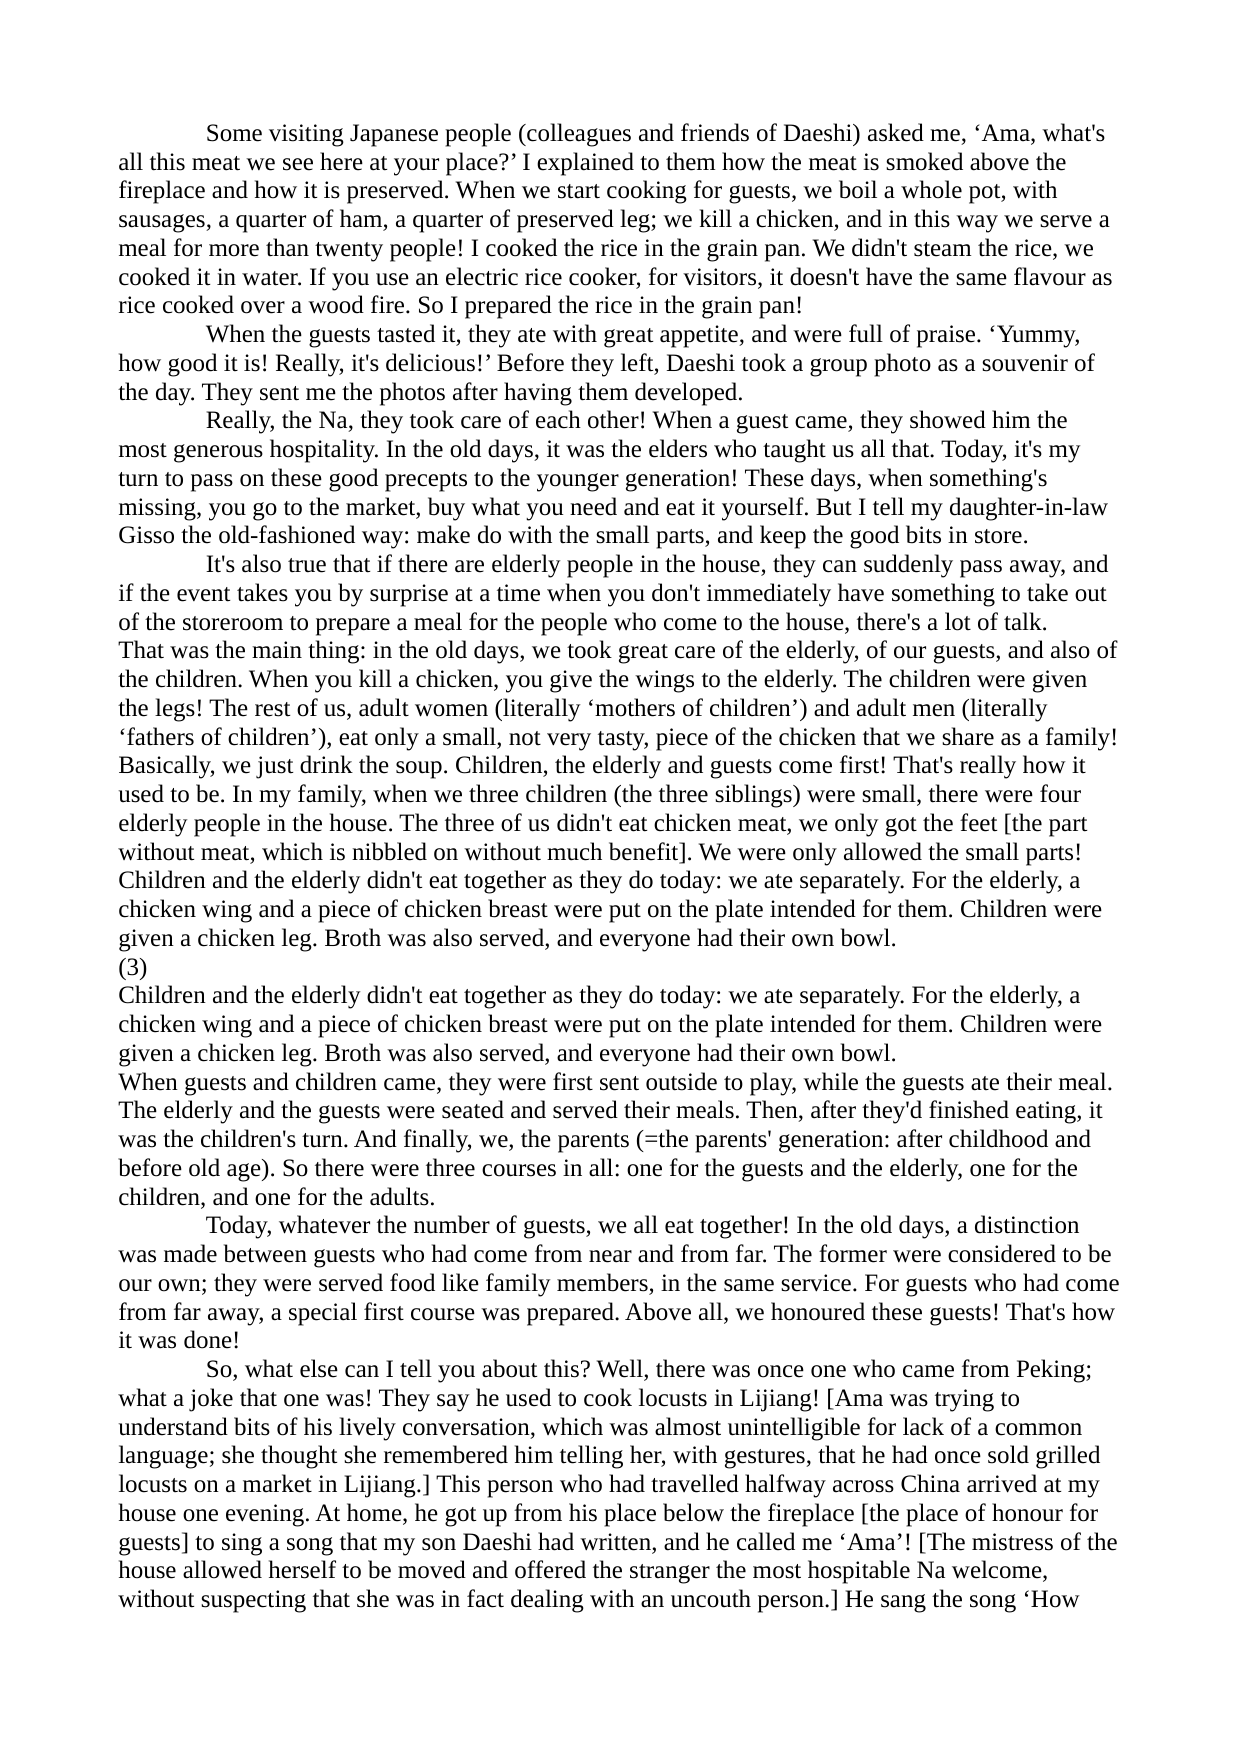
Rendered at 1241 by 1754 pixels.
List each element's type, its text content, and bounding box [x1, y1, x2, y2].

text (3) [118, 952, 1122, 981]
text It's also true that if there are elderly people in the house, they can suddenly pass away, and if the event takes you by surprise at a time when you don't immediately have something to take out of the storeroom to prepare a meal for the people who come to the house, there's a lot of talk. [118, 549, 1122, 636]
text Children and the elderly didn't eat together as they do today: we ate separately. For the elderly, a chicken wing and a piece of chicken breast were put on the plate intended for them. Children were given a chicken leg. Broth was also served, and everyone had their own bowl. [118, 981, 1122, 1067]
text Some visiting Japanese people (colleagues and friends of Daeshi) asked me, ‘Ama, what's all this meat we see here at your place?’ I explained to them how the meat is smoked above the fireplace and how it is preserved. When we start cooking for guests, we boil a whole pot, with sausages, a quarter of ham, a quarter of preserved leg; we kill a chicken, and in this way we serve a meal for more than twenty people! I cooked the rice in the grain pan. We didn't steam the rice, we cooked it in water. If you use an electric rice cooker, for visitors, it doesn't have the same flavour as rice cooked over a wood fire. So I prepared the rice in the grain pan! [118, 118, 1122, 319]
text Today, whatever the number of guests, we all eat together! In the old days, a distinction was made between guests who had come from near and from far. The former were considered to be our own; they were served food like family members, in the same service. For guests who had come from far away, a special first course was prepared. Above all, we honoured these guests! That's how it was done! [118, 1211, 1122, 1354]
text So, what else can I tell you about this? Well, there was once one who came from Peking; what a joke that one was! They say he used to cook locusts in Lijiang! [Ama was trying to understand bits of his lively conversation, which was almost unintelligible for lack of a common language; she thought she remembered him telling her, with gestures, that he had once sold grilled locusts on a market in Lijiang.] This person who had travelled halfway across China arrived at my house one evening. At home, he got up from his place below the fireplace [the place of honour for guests] to sing a song that my son Daeshi had written, and he called me ‘Ama’! [The mistress of the house allowed herself to be moved and offered the stranger the most hospitable Na welcome, without suspecting that she was in fact dealing with an uncouth person.] He sang the song ‘How [118, 1354, 1122, 1613]
text Really, the Na, they took care of each other! When a guest came, they showed him the most generous hospitality. In the old days, it was the elders who taught us all that. Today, it's my turn to pass on these good precepts to the younger generation! These days, when something's missing, you go to the market, buy what you need and eat it yourself. But I tell my daughter-in-law Gisso the old-fashioned way: make do with the small parts, and keep the good bits in store. [118, 406, 1122, 549]
text When the guests tasted it, they ate with great appetite, and were full of praise. ‘Yummy, how good it is! Really, it's delicious!’ Before they left, Daeshi took a group photo as a souvenir of the day. They sent me the photos after having them developed. [118, 319, 1122, 406]
text That was the main thing: in the old days, we took great care of the elderly, of our guests, and also of the children. When you kill a chicken, you give the wings to the elderly. The children were given the legs! The rest of us, adult women (literally ‘mothers of children’) and adult men (literally ‘fathers of children’), eat only a small, not very tasty, piece of the chicken that we share as a family! Basically, we just drink the soup. Children, the elderly and guests come first! That's really how it used to be. In my family, when we three children (the three siblings) were small, there were four elderly people in the house. The three of us didn't eat chicken meat, we only got the feet [the part without meat, which is nibbled on without much benefit]. We were only allowed the small parts! Children and the elderly didn't eat together as they do today: we ate separately. For the elderly, a chicken wing and a piece of chicken breast were put on the plate intended for them. Children were given a chicken leg. Broth was also served, and everyone had their own bowl. [118, 636, 1122, 952]
text When guests and children came, they were first sent outside to play, while the guests ate their meal. The elderly and the guests were seated and served their meals. Then, after they'd finished eating, it was the children's turn. And finally, we, the parents (=the parents' generation: after childhood and before old age). So there were three courses in all: one for the guests and the elderly, one for the children, and one for the adults. [118, 1067, 1122, 1211]
